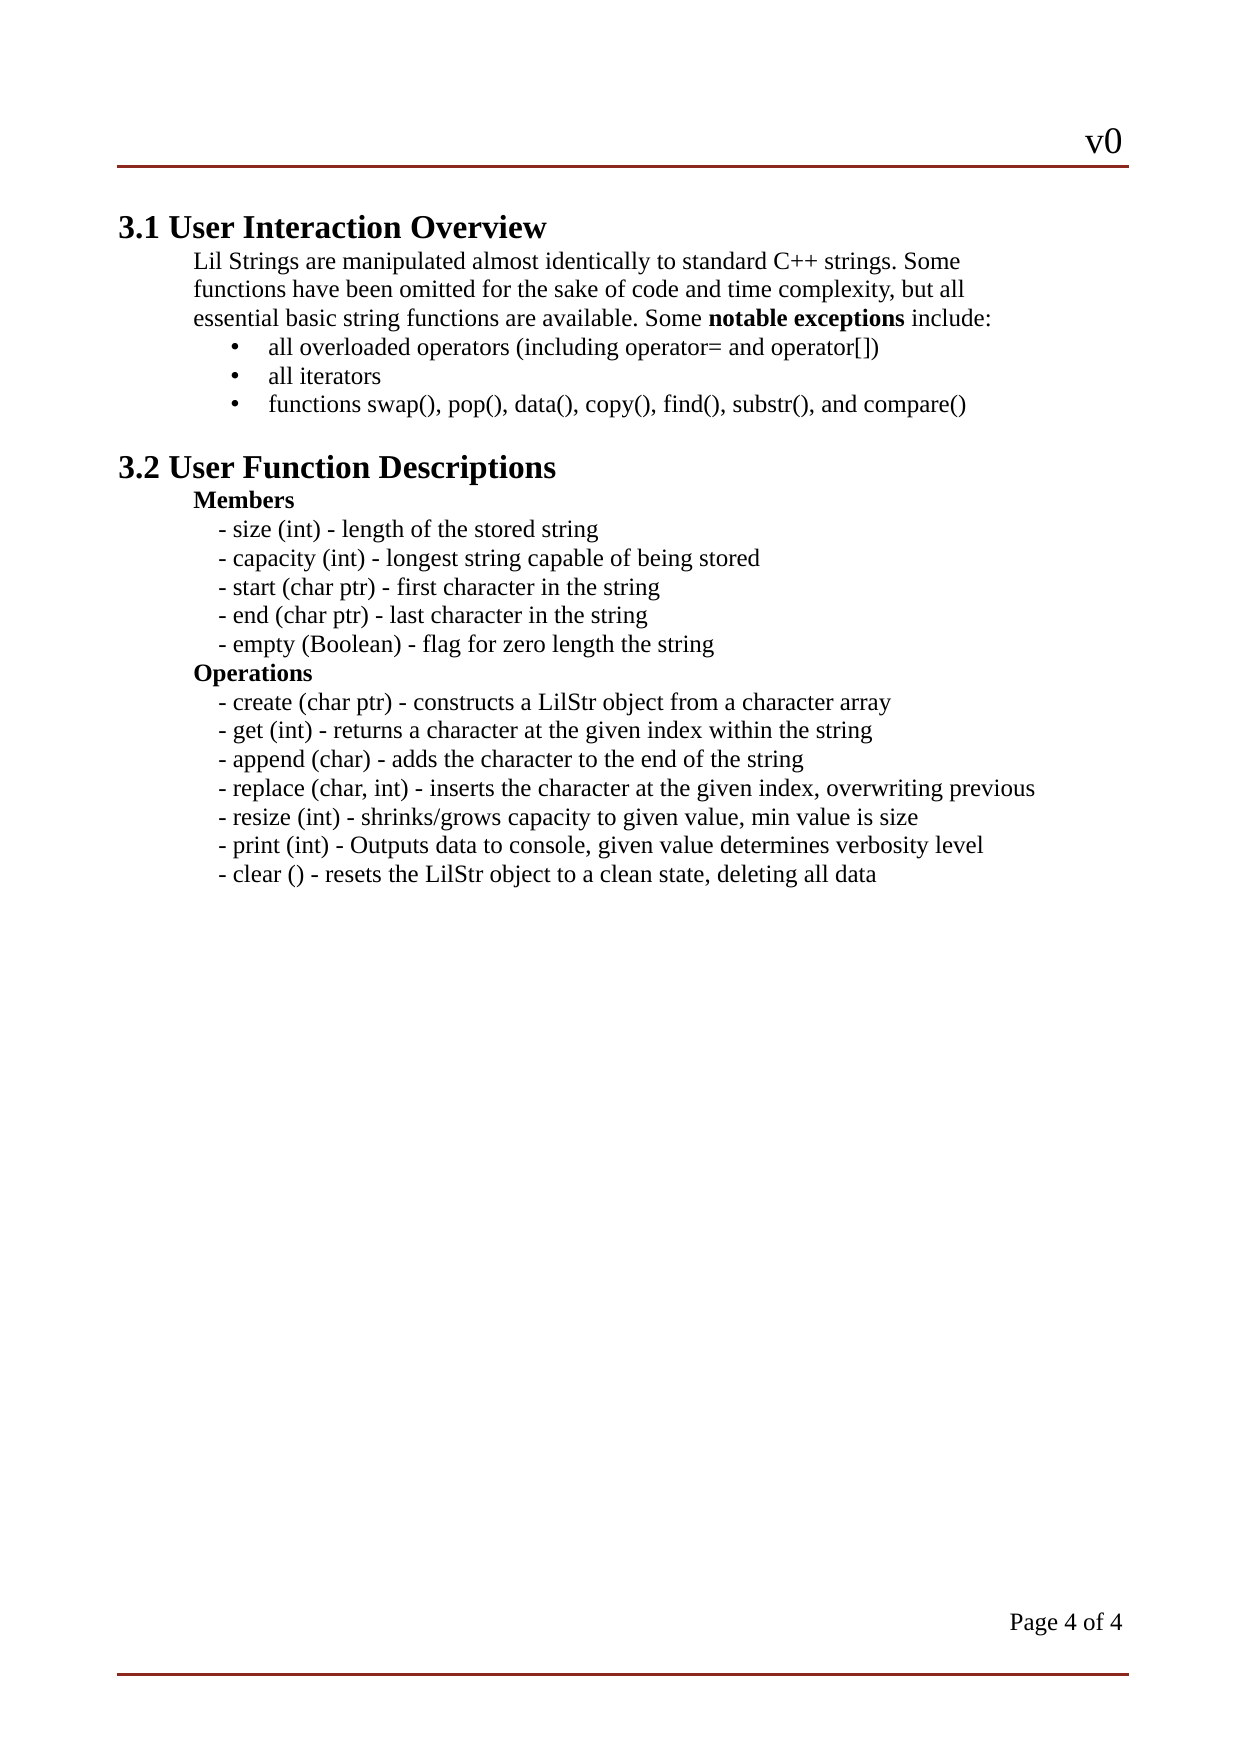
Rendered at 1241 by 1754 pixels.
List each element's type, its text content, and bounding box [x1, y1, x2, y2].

list functions swap(), pop(), data(), copy(), find(), substr(), and compare() [231, 389, 1122, 418]
text - capacity (int) - longest string capable of being stored [193, 543, 1057, 572]
text Members [193, 485, 1057, 514]
text - append (char) - adds the character to the end of the string [193, 744, 1057, 773]
text - start (char ptr) - first character in the string [193, 572, 1057, 600]
text - resize (int) - shrinks/grows capacity to given value, min value is size [193, 802, 1057, 830]
text - get (int) - returns a character at the given index within the string [193, 715, 1057, 744]
text - size (int) - length of the stored string [193, 514, 1057, 543]
text - replace (char, int) - inserts the character at the given index, overwriting previous [193, 773, 1057, 802]
text - create (char ptr) - constructs a LilStr object from a character array [193, 687, 1057, 715]
text 3.1 User Interaction Overview [118, 207, 1122, 246]
text - print (int) - Outputs data to console, given value determines verbosity level [193, 830, 1057, 859]
text Operations [193, 658, 1057, 687]
list all overloaded operators (including operator= and operator[]) [231, 332, 1122, 361]
text - end (char ptr) - last character in the string [193, 600, 1057, 629]
text - clear () - resets the LilStr object to a clean state, deleting all data [193, 859, 1057, 888]
text Lil Strings are manipulated almost identically to standard C++ strings. Some functions have been omitted for the sake of code and time complexity, but all essential basic string functions are available. Some notable exceptions include: [193, 246, 1057, 332]
text - empty (Boolean) - flag for zero length the string [193, 629, 1057, 658]
text 3.2 User Function Descriptions [118, 447, 1122, 485]
list all iterators [231, 361, 1122, 389]
